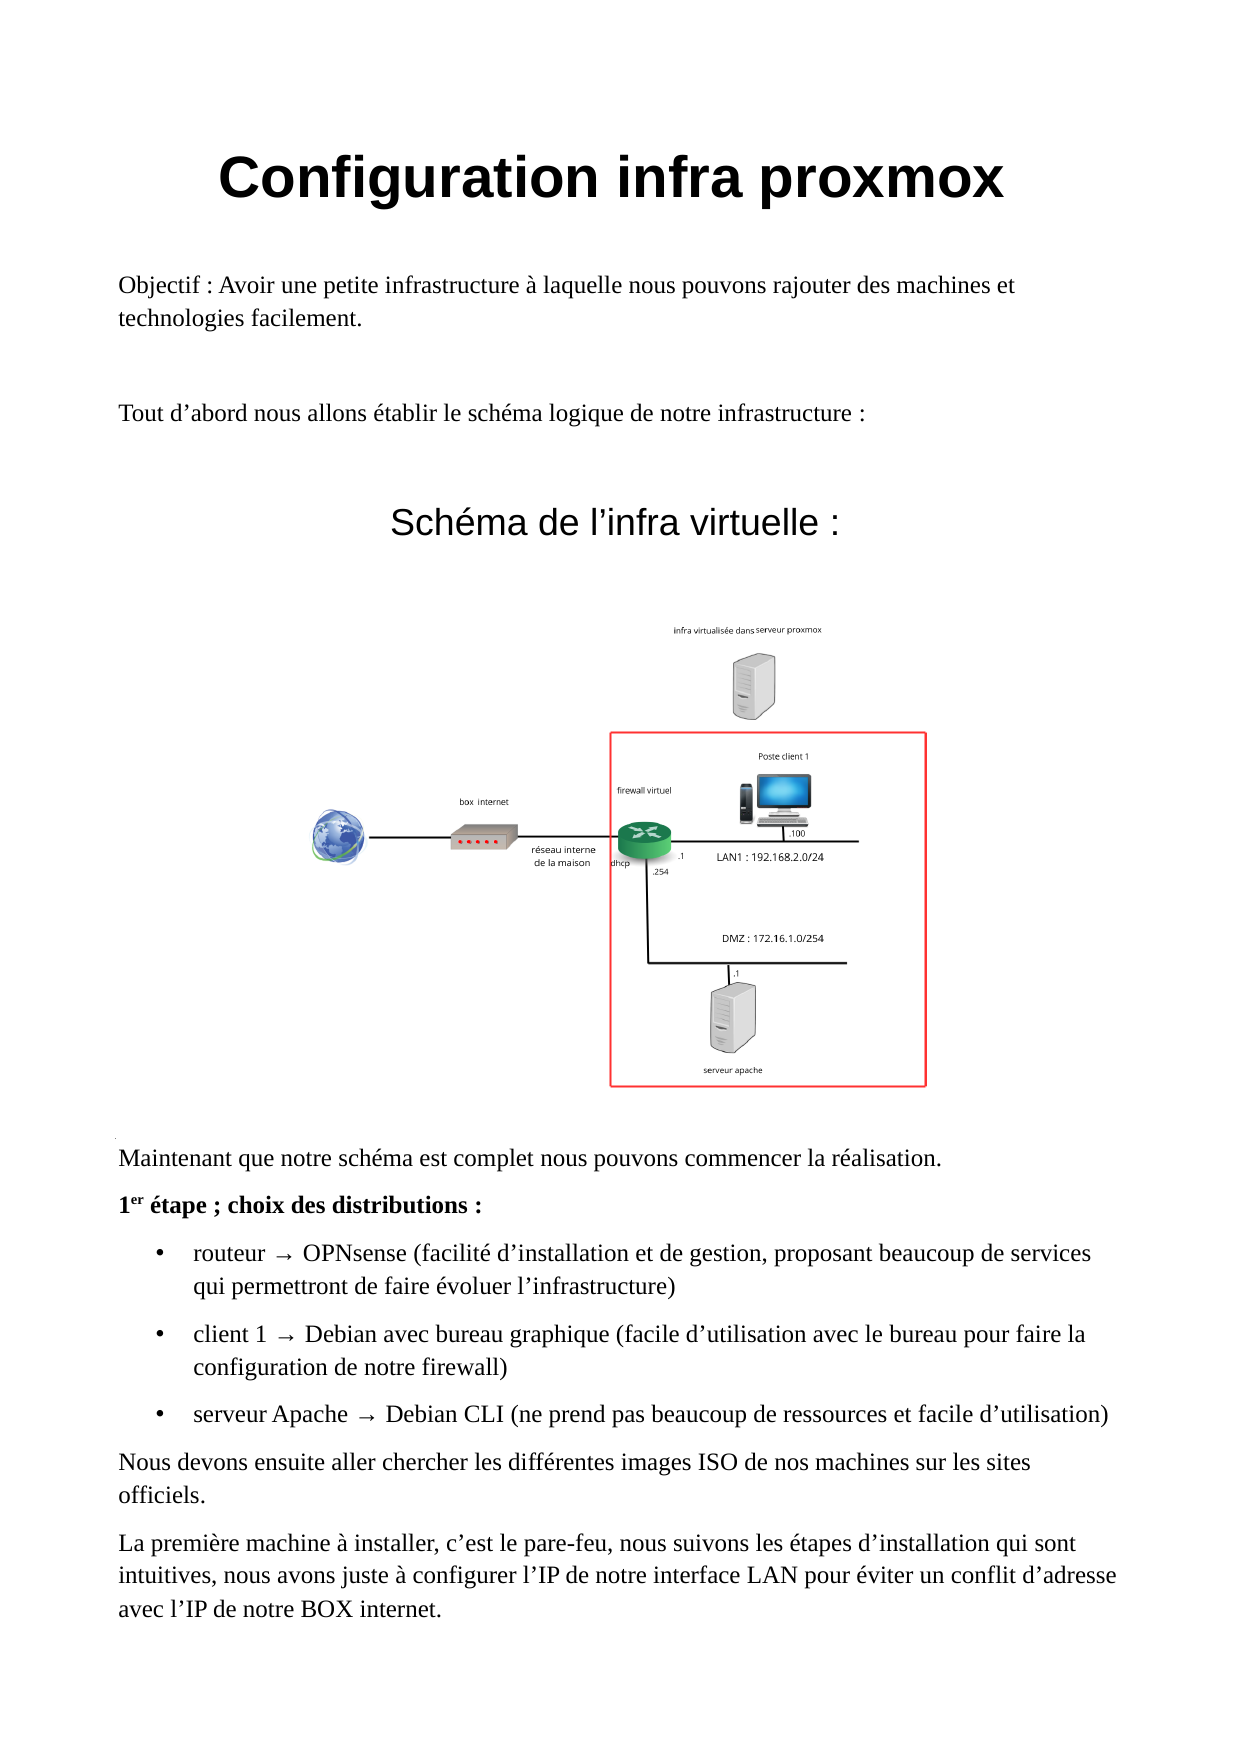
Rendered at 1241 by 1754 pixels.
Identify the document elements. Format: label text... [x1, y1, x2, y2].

text Nous devons ensuite aller chercher les différentes images ISO de nos machines sur les sites officiels. [118, 1447, 1122, 1509]
text 1er étape ; choix des distributions : [118, 1191, 1122, 1219]
list client 1 → Debian avec bureau graphique (facile d’utilisation avec le bureau pour faire la configuration de notre firewall) [156, 1319, 1122, 1381]
list routeur → OPNsense (facilité d’installation et de gestion, proposant beaucoup de services qui permettront de faire évoluer l’infrastructure) [156, 1238, 1122, 1300]
text Maintenant que notre schéma est complet nous pouvons commencer la réalisation. [118, 556, 1122, 1172]
text La première machine à installer, c’est le pare-feu, nous suivons les étapes d’installation qui sont intuitives, nous avons juste à configurer l’IP de notre interface LAN pour éviter un conflit d’adresse avec l’IP de notre BOX internet. [118, 1528, 1122, 1622]
picture [115, 573, 1119, 1139]
text Tout d’abord nous allons établir le schéma logique de notre infrastructure : [118, 398, 1122, 427]
list serveur Apache → Debian CLI (ne prend pas beaucoup de ressources et facile d’utilisation) [156, 1399, 1122, 1428]
title Configuration infra proxmox [118, 143, 1122, 210]
text Objectif : Avoir une petite infrastructure à laquelle nous pouvons rajouter des machines et technologies facilement. [118, 270, 1122, 332]
subtitle Schéma de l’infra virtuelle : [118, 500, 1122, 543]
